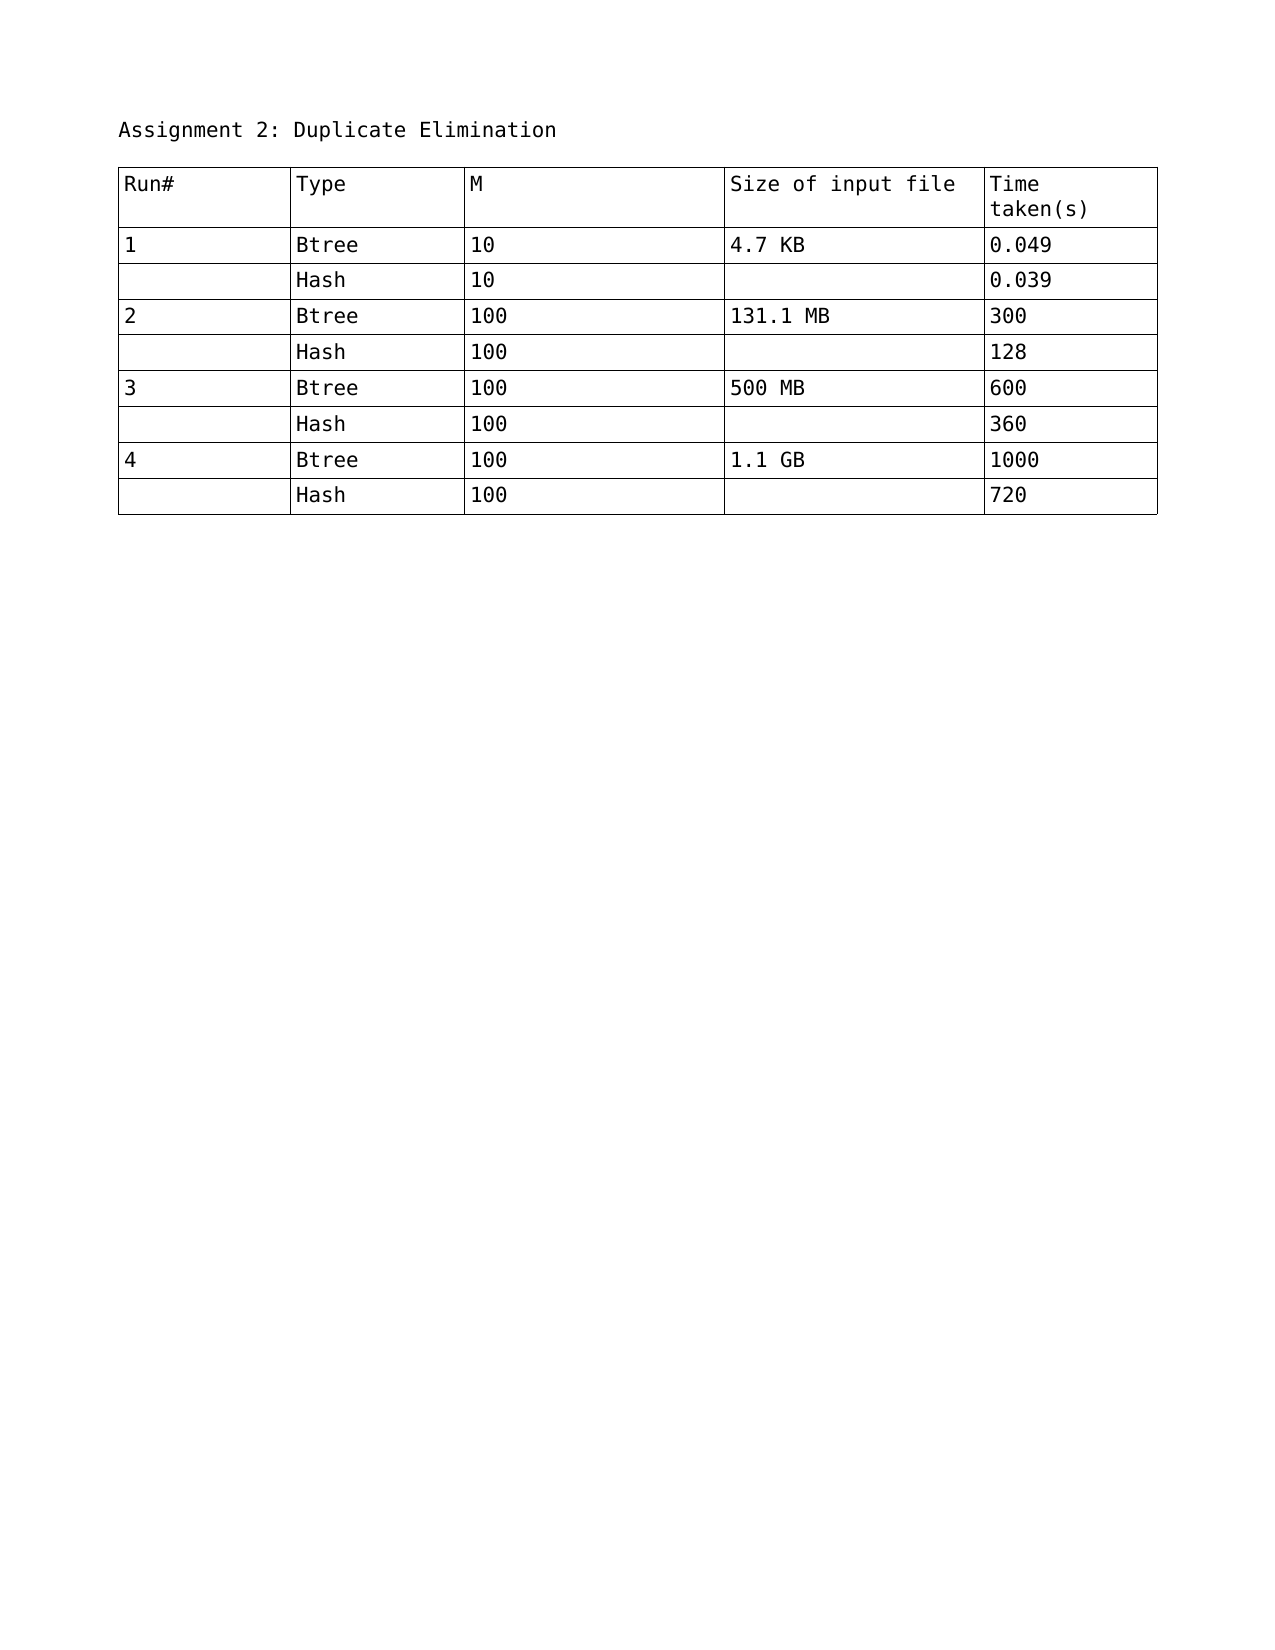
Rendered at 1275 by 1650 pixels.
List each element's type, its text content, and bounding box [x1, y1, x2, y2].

table_cell 300 [985, 300, 1157, 334]
table_header M [465, 168, 724, 227]
table_cell Hash [291, 479, 464, 513]
table_cell 500 MB [725, 371, 984, 406]
table_cell [725, 335, 984, 370]
table_header Size of input file [725, 168, 984, 227]
table_cell 4.7 KB [725, 228, 984, 263]
table_cell 100 [465, 479, 724, 513]
table_cell 3 [119, 371, 290, 406]
table_cell 100 [465, 407, 724, 442]
table_cell Hash [291, 264, 464, 298]
table_cell 128 [985, 335, 1157, 370]
table_cell Hash [291, 407, 464, 442]
table_cell [119, 264, 290, 298]
table_cell 600 [985, 371, 1157, 406]
table_cell 360 [985, 407, 1157, 442]
table_header Run# [119, 168, 290, 227]
table_cell 4 [119, 443, 290, 478]
table_cell 10 [465, 264, 724, 298]
table_header Time taken(s) [985, 168, 1157, 227]
table_cell 100 [465, 443, 724, 478]
table_cell 100 [465, 335, 724, 370]
text Assignment 2: Duplicate Elimination [118, 118, 1157, 142]
table_cell [725, 479, 984, 513]
table_cell [725, 407, 984, 442]
table_cell Btree [291, 443, 464, 478]
table_cell Hash [291, 335, 464, 370]
table_cell 0.039 [985, 264, 1157, 298]
table_cell Btree [291, 300, 464, 334]
table_cell [119, 335, 290, 370]
table_cell [119, 479, 290, 513]
table_cell Btree [291, 371, 464, 406]
table_cell [725, 264, 984, 298]
table_cell [119, 407, 290, 442]
table_cell 0.049 [985, 228, 1157, 263]
table_cell Btree [291, 228, 464, 263]
table_cell 720 [985, 479, 1157, 513]
table_cell 131.1 MB [725, 300, 984, 334]
table_cell 100 [465, 371, 724, 406]
table_cell 1.1 GB [725, 443, 984, 478]
table_cell 1 [119, 228, 290, 263]
table_header Type [291, 168, 464, 227]
table_cell 100 [465, 300, 724, 334]
table_cell 10 [465, 228, 724, 263]
table_cell 2 [119, 300, 290, 334]
table_cell 1000 [985, 443, 1157, 478]
